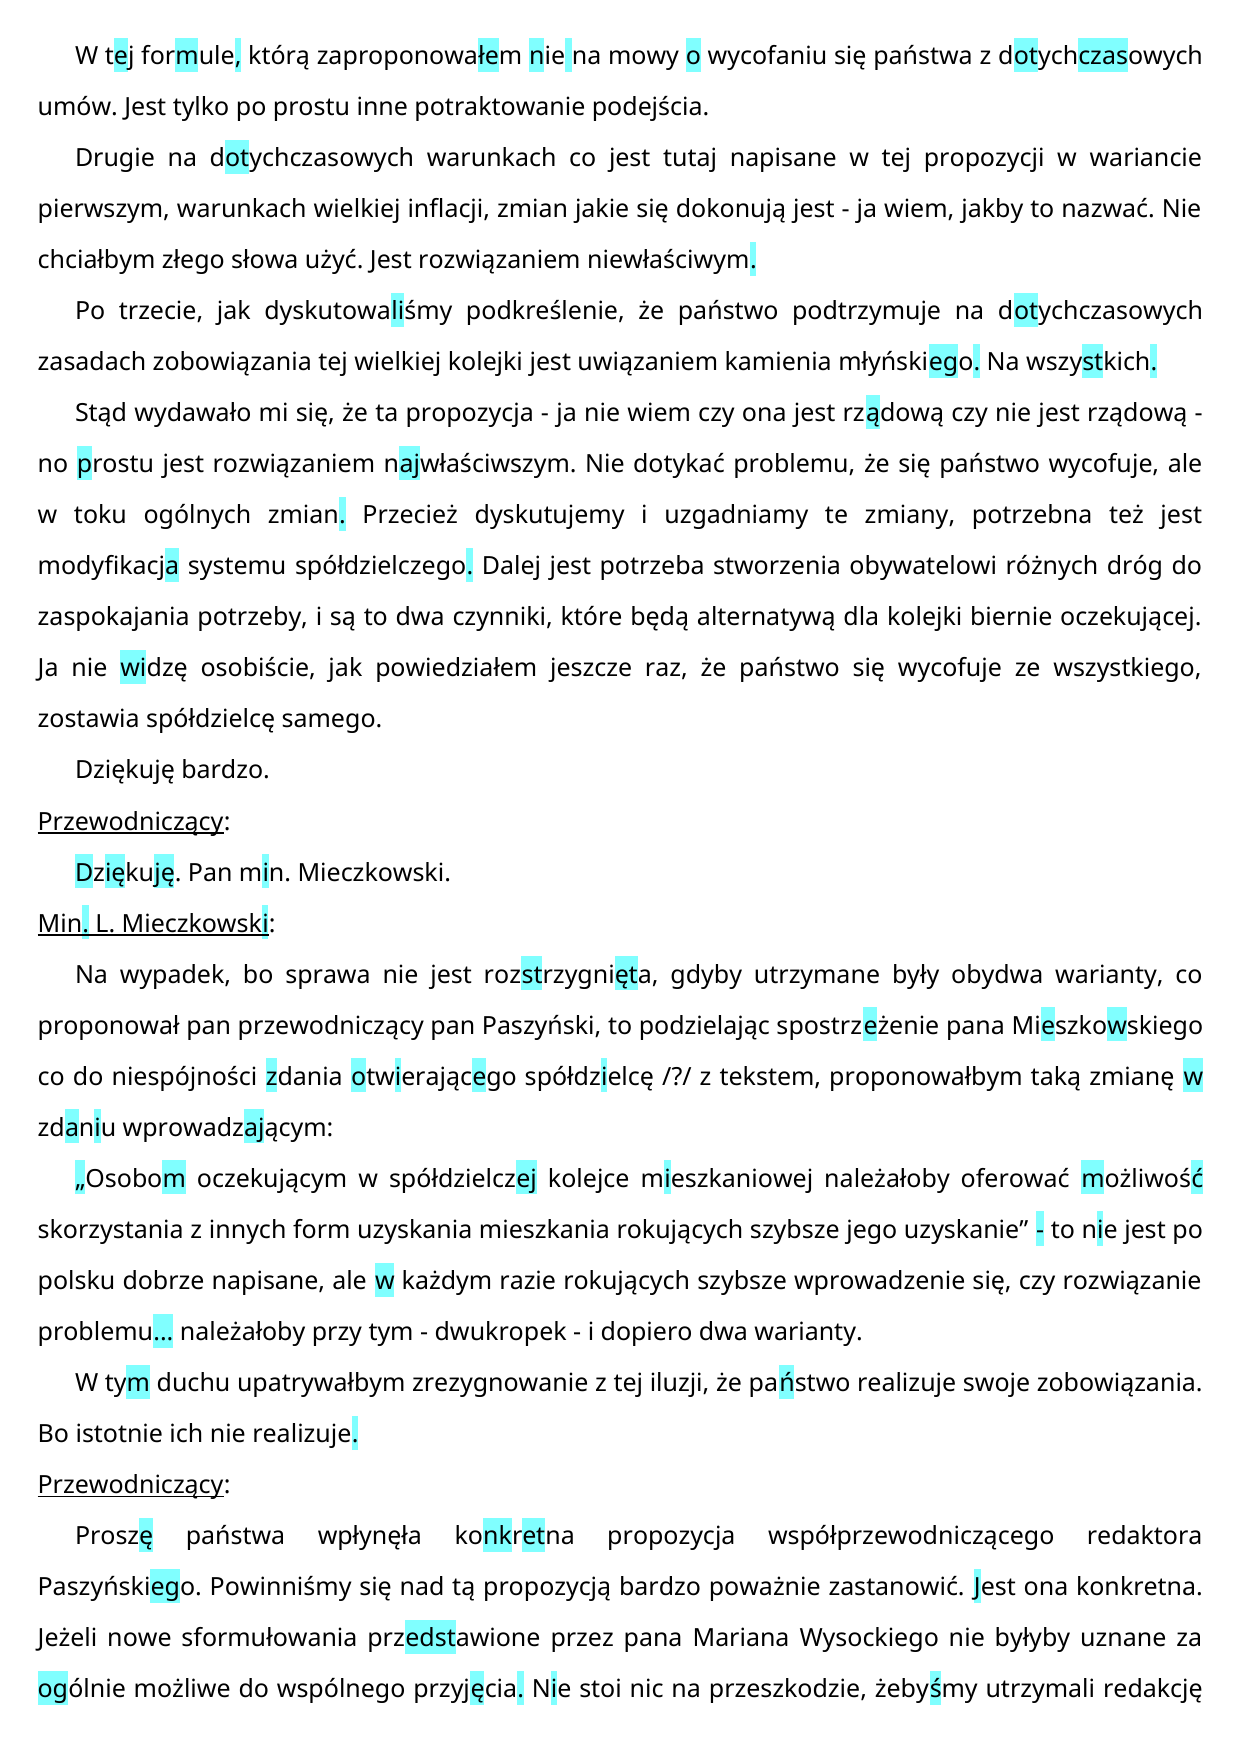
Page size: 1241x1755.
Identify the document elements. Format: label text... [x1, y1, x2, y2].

text Na wypadek, bo sprawa nie jest rozstrzygnięta, gdyby utrzymane były obydwa warianty, co proponował pan przewodniczący pan Paszyński, to podzielając spostrzeżenie pana Mieszkowskiego co do niespójności zdania otwierającego spółdzielcę /?/ z tekstem, proponowałbym taką zmianę w zdaniu wprowadzającym: [37, 956, 1203, 1143]
text Przewodniczący: [37, 1467, 1203, 1501]
text Dziękuję. Pan min. Mieczkowski. [37, 854, 1203, 888]
text Stąd wydawało mi się, że ta propozycja - ja nie wiem czy ona jest rządową czy nie jest rządową - no prostu jest rozwiązaniem najwłaściwszym. Nie dotykać problemu, że się państwo wycofuje, ale w toku ogólnych zmian. Przecież dyskutujemy i uzgadniamy te zmiany, potrzebna też jest modyfikacja systemu spółdzielczego. Dalej jest potrzeba stworzenia obywatelowi różnych dróg do zaspokajania potrzeby, i są to dwa czynniki, które będą alternatywą dla kolejki biernie oczekującej. Ja nie widzę osobiście, jak powiedziałem jeszcze raz, że państwo się wycofuje ze wszystkiego, zostawia spółdzielcę samego. [37, 395, 1203, 735]
text Drugie na dotychczasowych warunkach co jest tutaj napisane w tej propozycji w wariancie pierwszym, warunkach wielkiej inflacji, zmian jakie się dokonują jest - ja wiem, jakby to nazwać. Nie chciałbym złego słowa użyć. Jest rozwiązaniem niewłaściwym. [37, 139, 1203, 276]
text Po trzecie, jak dyskutowaliśmy podkreślenie, że państwo podtrzymuje na dotychczasowych zasadach zobowiązania tej wielkiej kolejki jest uwiązaniem kamienia młyńskiego. Na wszystkich. [37, 293, 1203, 378]
text W tej formule, którą zaproponowałem nie na mowy o wycofaniu się państwa z dotychczasowych umów. Jest tylko po prostu inne potraktowanie podejścia. [37, 37, 1203, 123]
text Proszę państwa wpłynęła konkretna propozycja współprzewodniczącego redaktora Paszyńskiego. Powinniśmy się nad tą propozycją bardzo poważnie zastanowić. Jest ona konkretna. Jeżeli nowe sformułowania przedstawione przez pana Mariana Wysockiego nie byłyby uznane za ogólnie możliwe do wspólnego przyjęcia. Nie stoi nic na przeszkodzie, żebyśmy utrzymali redakcję [37, 1518, 1203, 1705]
text Przewodniczący: [37, 803, 1203, 837]
text „Osobom oczekującym w spółdzielczej kolejce mieszkaniowej należałoby oferować możliwość skorzystania z innych form uzyskania mieszkania rokujących szybsze jego uzyskanie” - to nie jest po polsku dobrze napisane, ale w każdym razie rokujących szybsze wprowadzenie się, czy rozwiązanie problemu... należałoby przy tym - dwukropek - i dopiero dwa warianty. [37, 1160, 1203, 1348]
text W tym duchu upatrywałbym zrezygnowanie z tej iluzji, że państwo realizuje swoje zobowiązania. Bo istotnie ich nie realizuje. [37, 1364, 1203, 1450]
text Min. L. Mieczkowski: [37, 905, 1203, 939]
text Dziękuję bardzo. [37, 752, 1203, 786]
